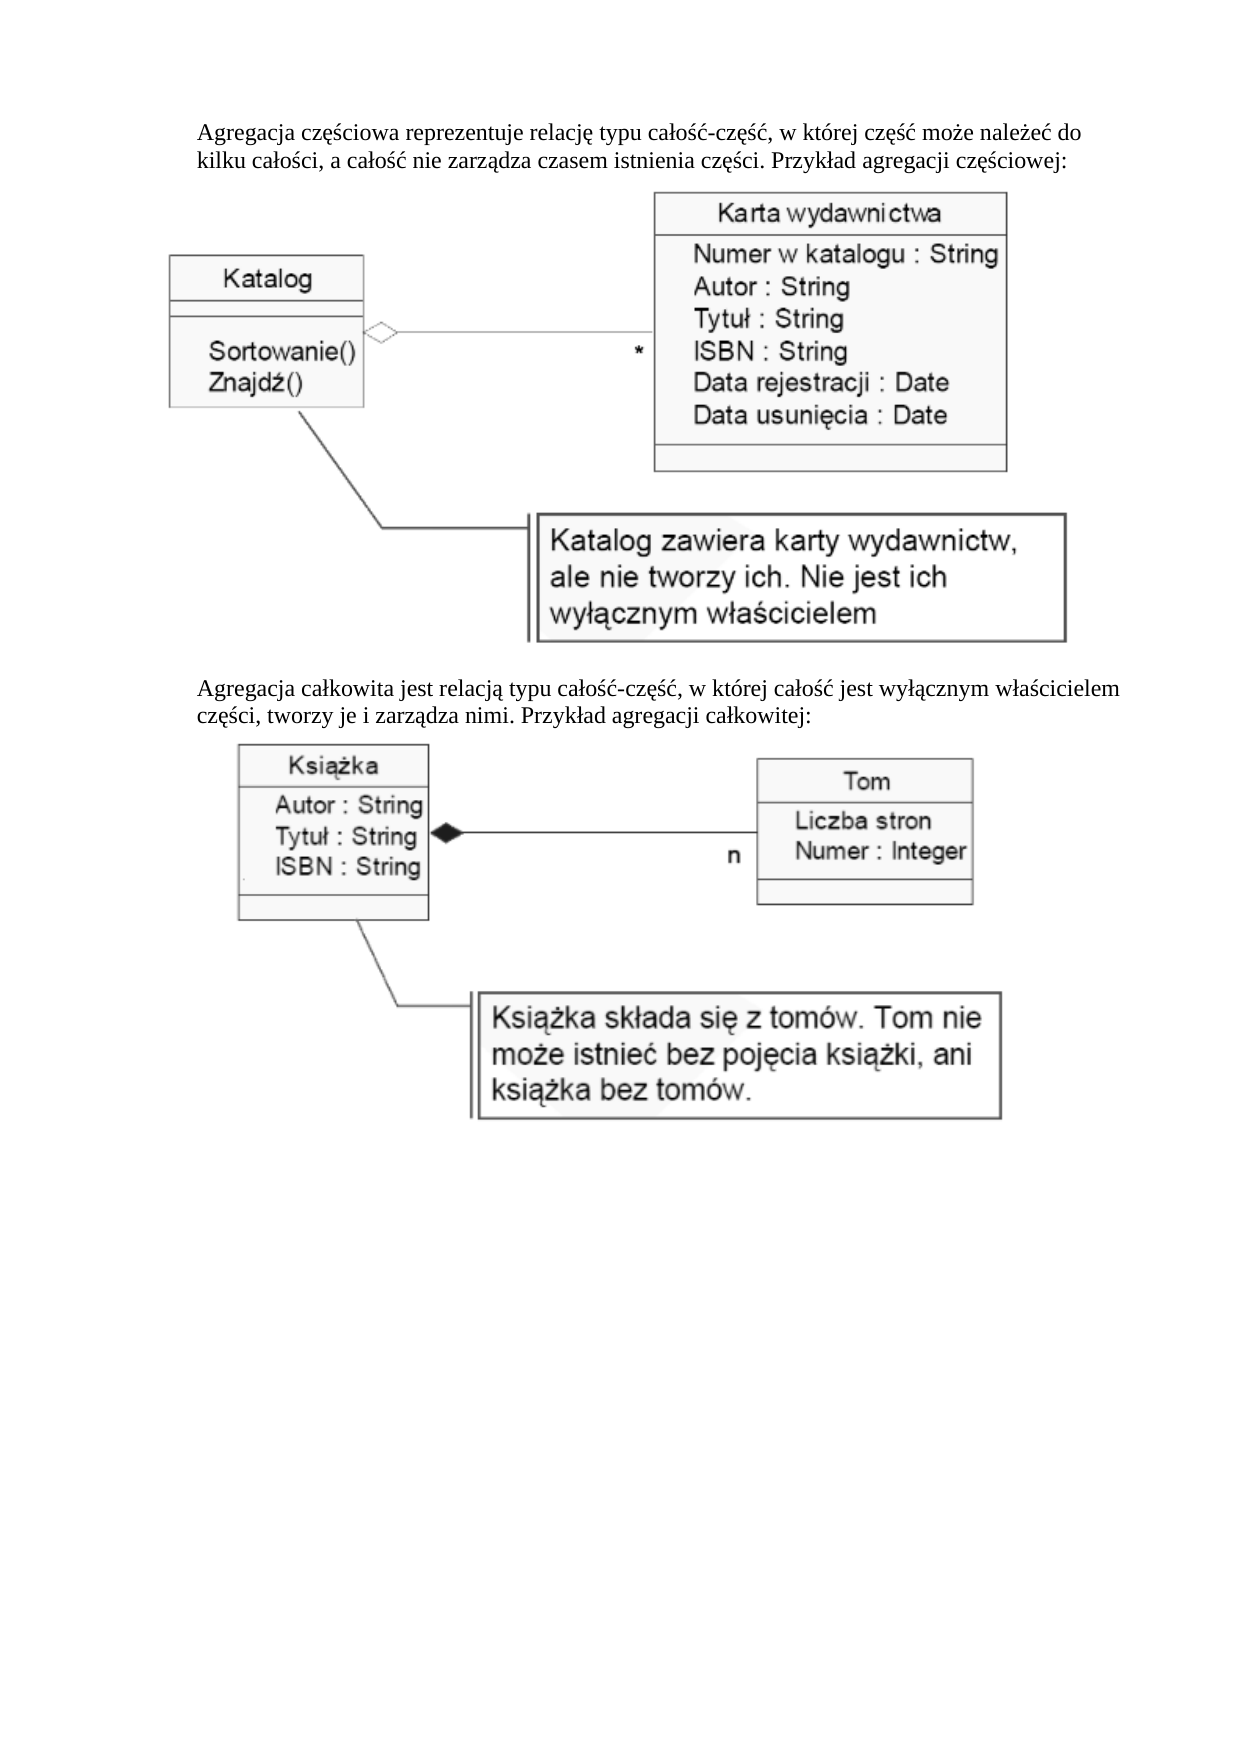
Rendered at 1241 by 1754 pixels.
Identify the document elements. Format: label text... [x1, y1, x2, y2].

picture [166, 186, 1074, 646]
list Agregacja częściowa reprezentuje relację typu całość-część, w której część może należeć do kilku całości, a całość nie zarządza czasem istnienia części. Przykład agregacji częściowej: Agregacja całkowita jest relacją typu całość-część, w której całość jest wyłącznym właścicielem części, tworzy je i zarządza nimi. Przykład agregacji całkowitej: [155, 118, 1122, 757]
picture [234, 738, 1007, 1123]
